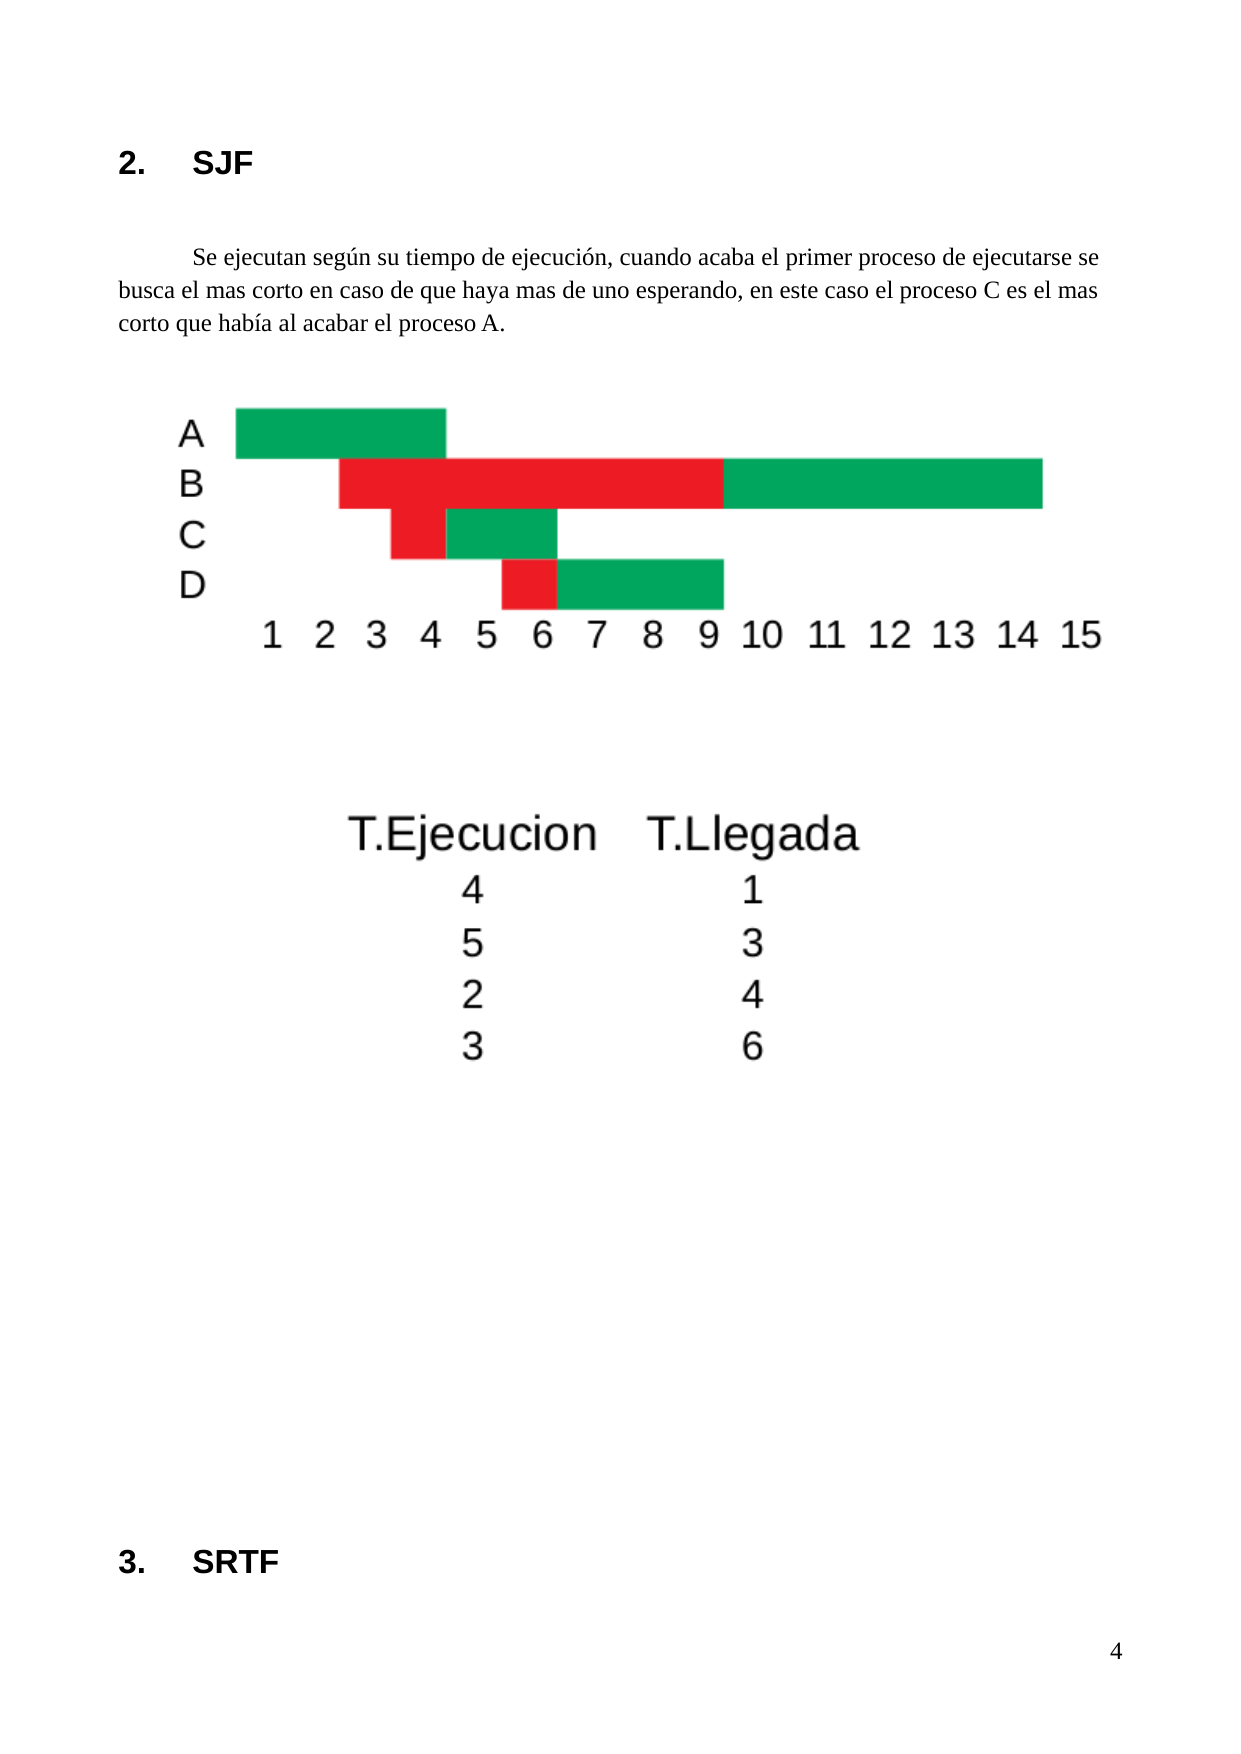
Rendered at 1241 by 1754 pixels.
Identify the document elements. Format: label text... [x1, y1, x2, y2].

subtitle SRTF [118, 1542, 1122, 1581]
text Se ejecutan según su tiempo de ejecución, cuando acaba el primer proceso de ejecutarse se busca el mas corto en caso de que haya mas de uno esperando, en este caso el proceso C es el mas corto que había al acabar el proceso A. [118, 242, 1122, 336]
subtitle SJF [118, 143, 1122, 182]
